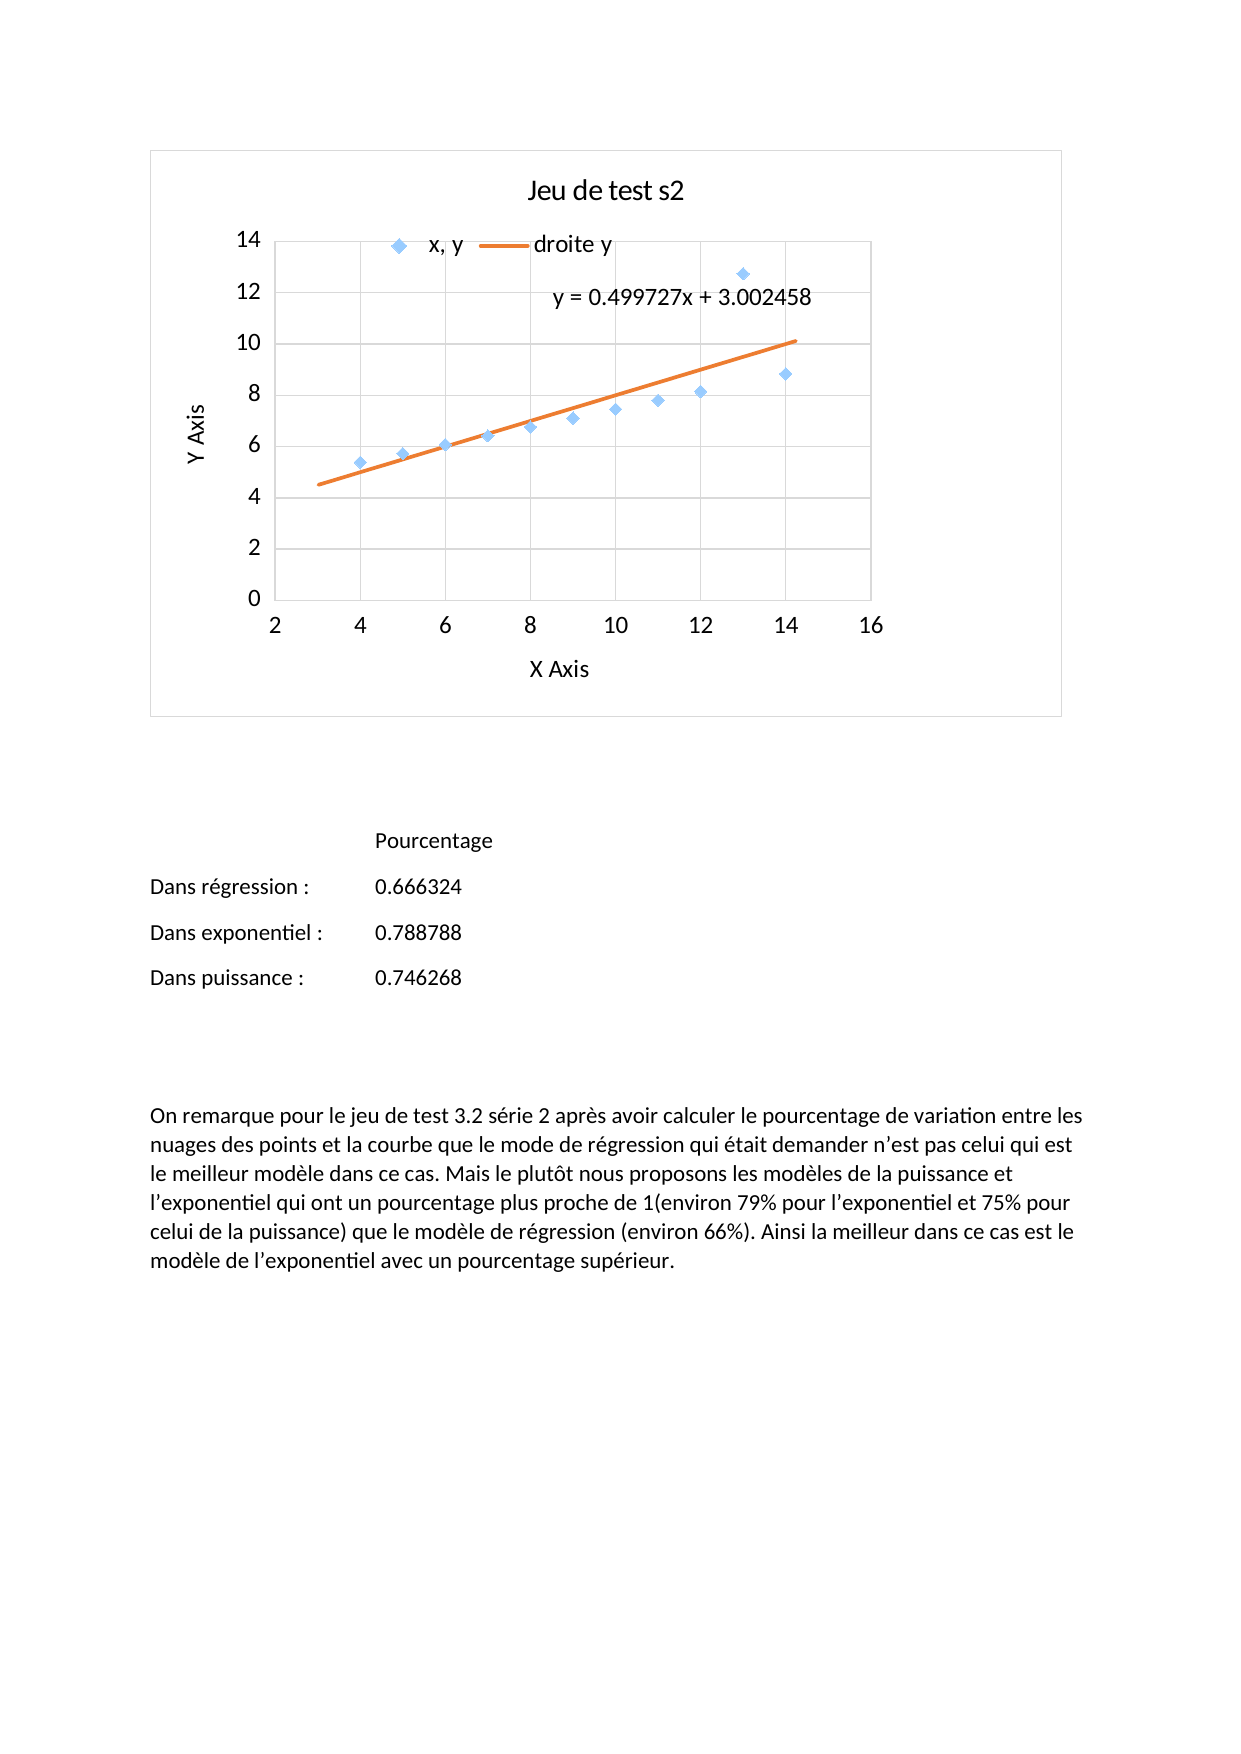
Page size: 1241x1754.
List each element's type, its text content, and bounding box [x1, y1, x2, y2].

text Dans puissance : 0.746268 [150, 963, 1090, 992]
text Dans exponentiel : 0.788788 [150, 918, 1090, 946]
text Pourcentage [150, 826, 1090, 854]
text Dans régression : 0.666324 [150, 872, 1090, 900]
text On remarque pour le jeu de test 3.2 série 2 après avoir calculer le pourcentage de variation entre les nuages des points et la courbe que le mode de régression qui était demander n’est pas celui qui est le meilleur modèle dans ce cas. Mais le plutôt nous proposons les modèles de la puissance et l’exponentiel qui ont un pourcentage plus proche de 1(environ 79% pour l’exponentiel et 75% pour celui de la puissance) que le modèle de régression (environ 66%). Ainsi la meilleur dans ce cas est le modèle de l’exponentiel avec un pourcentage supérieur. [150, 1101, 1090, 1274]
